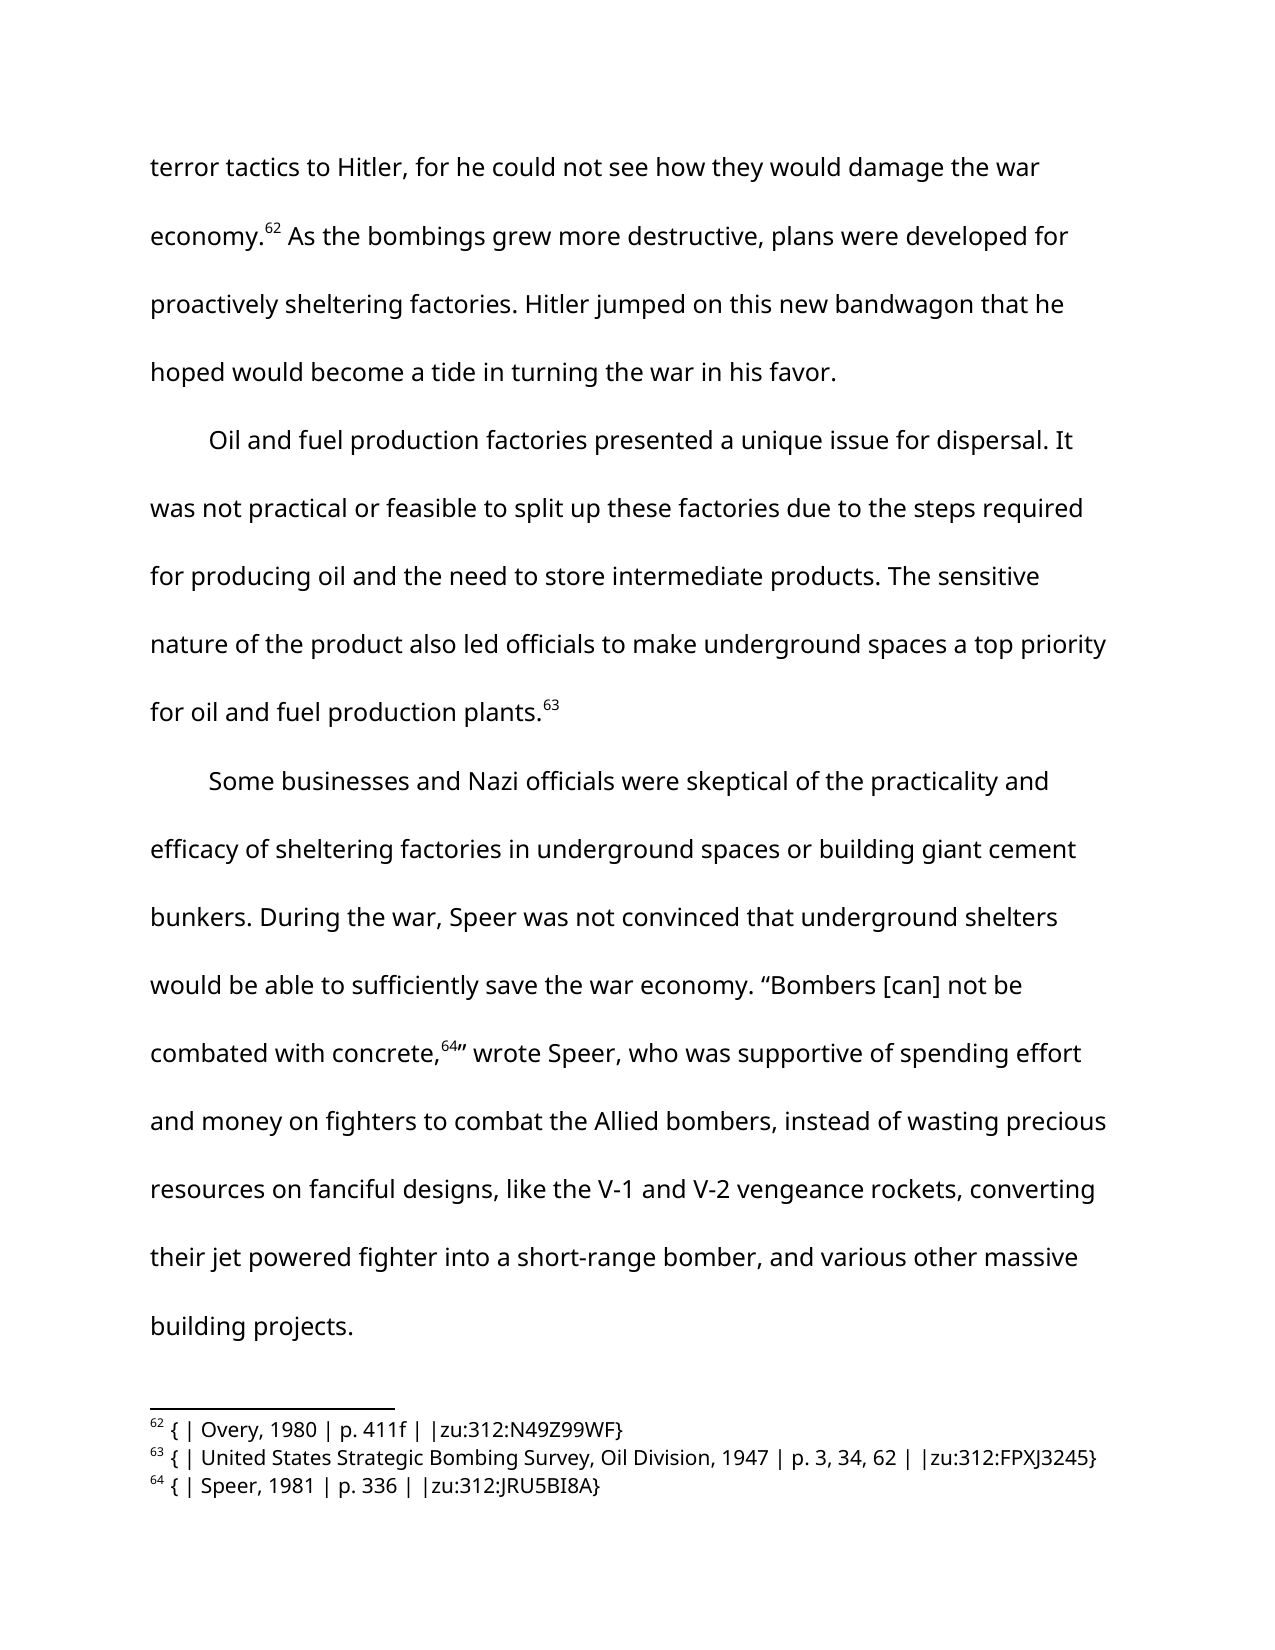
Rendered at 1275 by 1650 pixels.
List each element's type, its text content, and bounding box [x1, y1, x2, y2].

text Some businesses and Nazi officials were skeptical of the practicality and efficacy of sheltering factories in underground spaces or building giant cement bunkers. During the war, Speer was not convinced that underground shelters would be able to sufficiently save the war economy. “Bombers [can] not be combated with concrete,” wrote Speer, who was supportive of spending effort and money on fighters to combat the Allied bombers, instead of wasting precious resources on fanciful designs, like the V-1 and V-2 vengeance rockets, converting their jet powered fighter into a short-range bomber, and various other massive building projects. [150, 763, 1125, 1342]
text { | United States Strategic Bombing Survey, Oil Division, 1947 | p. 3, 34, 62 | |zu:312:FPXJ3245} [150, 1443, 1125, 1472]
text Oil and fuel production factories presented a unique issue for dispersal. It was not practical or feasible to split up these factories due to the steps required for producing oil and the need to store intermediate products. The sensitive nature of the product also led officials to make underground spaces a top priority for oil and fuel production plants. [150, 422, 1125, 729]
text { | Overy, 1980 | p. 411f | |zu:312:N49Z99WF} [150, 1415, 1125, 1443]
text { | Speer, 1981 | p. 336 | |zu:312:JRU5BI8A} [150, 1472, 1125, 1500]
text terror tactics to Hitler, for he could not see how they would damage the war economy. As the bombings grew more destructive, plans were developed for proactively sheltering factories. Hitler jumped on this new bandwagon that he hoped would become a tide in turning the war in his favor. [150, 150, 1125, 388]
